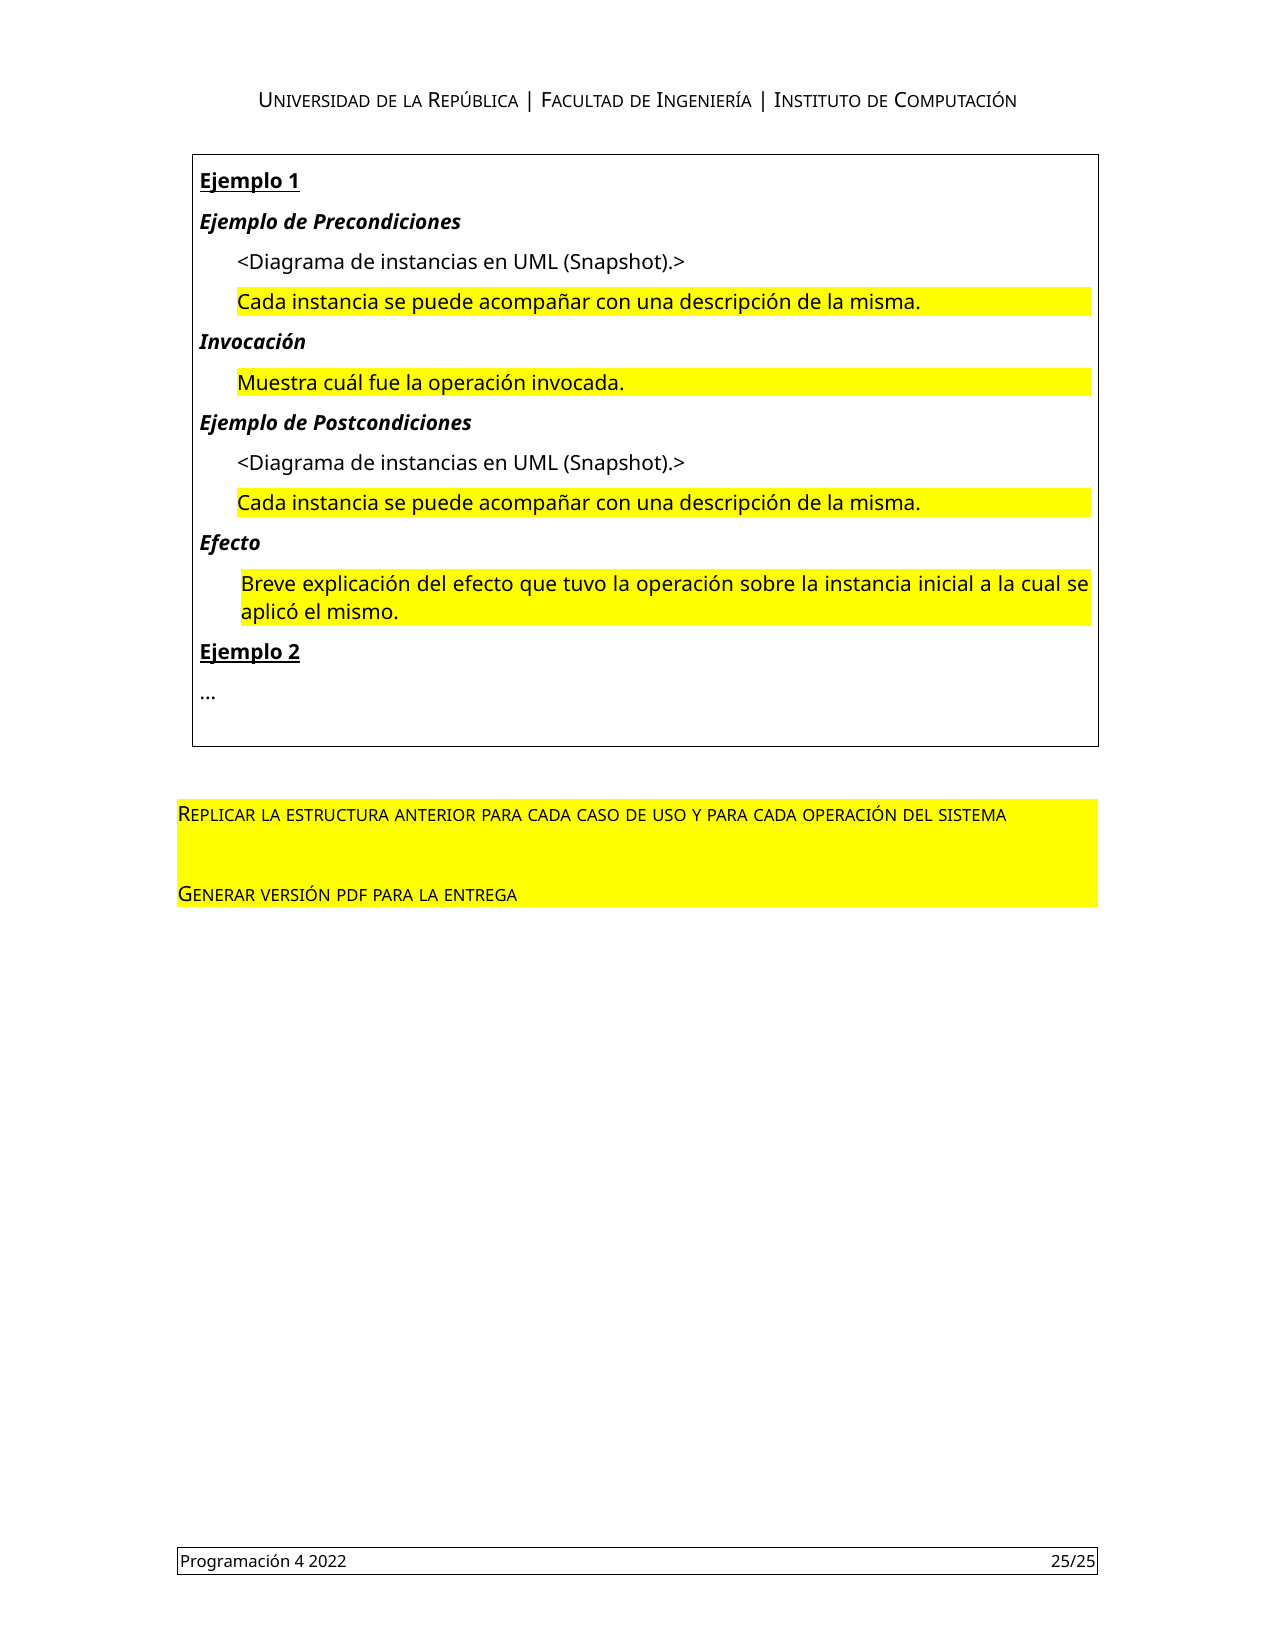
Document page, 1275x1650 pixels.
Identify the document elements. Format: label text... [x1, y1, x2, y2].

text Generar versión pdf para la entrega [177, 879, 1098, 907]
text Replicar la estructura anterior para cada caso de uso y para cada operación del sistema [177, 799, 1098, 827]
table_cell Ejemplo 1 Ejemplo de Precondiciones <Diagrama de instancias en UML (Snapshot).> Cada instancia se puede acompañar con una descripción de la misma. Invocación Muestra cuál fue la operación invocada. Ejemplo de Postcondiciones <Diagrama de instancias en UML (Snapshot).> Cada instancia se puede acompañar con una descripción de la misma. Efecto Breve explicación del efecto que tuvo la operación sobre la instancia inicial a la cual se aplicó el mismo. Ejemplo 2 ... [193, 155, 1098, 746]
